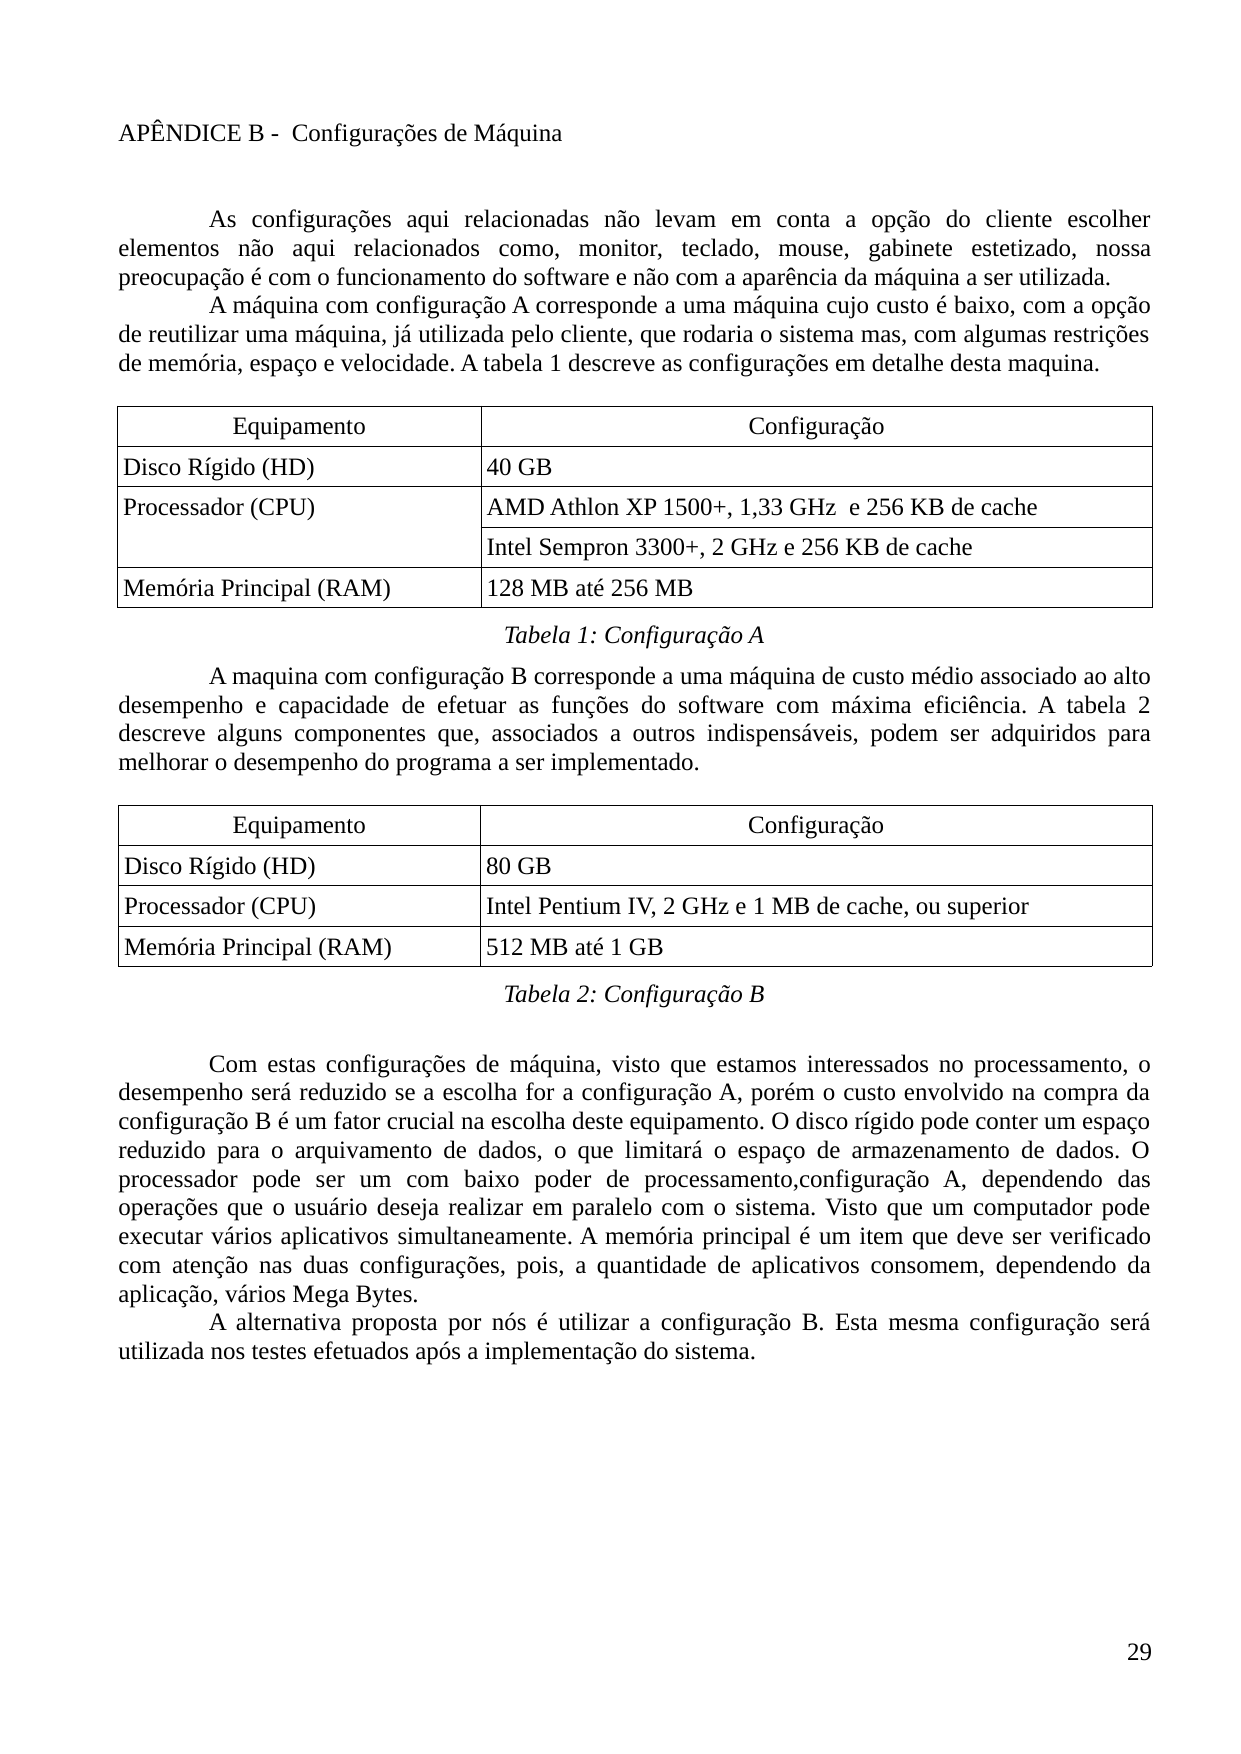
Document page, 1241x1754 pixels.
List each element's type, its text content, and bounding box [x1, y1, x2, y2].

table_cell Memória Principal (RAM) [119, 927, 480, 966]
table_header Configuração [482, 407, 1152, 446]
table_header Equipamento [119, 806, 480, 845]
table_cell Processador (CPU) [119, 886, 480, 926]
table_cell 40 GB [482, 447, 1152, 486]
table_cell Intel Pentium IV, 2 GHz e 1 MB de cache, ou superior [481, 886, 1152, 926]
table_cell Memória Principal (RAM) [118, 568, 481, 607]
text Tabela 1: Configuração A [118, 620, 1152, 648]
table_cell Intel Sempron 3300+, 2 GHz e 256 KB de cache [482, 528, 1152, 567]
text Com estas configurações de máquina, visto que estamos interessados no processamento, o desempenho será reduzido se a escolha for a configuração A, porém o custo envolvido na compra da configuração B é um fator crucial na escolha deste equipamento. O disco rígido pode conter um espaço reduzido para o arquivamento de dados, o que limitará o espaço de armazenamento de dados. O processador pode ser um com baixo poder de processamento,configuração A, dependendo das operações que o usuário deseja realizar em paralelo com o sistema. Visto que um computador pode executar vários aplicativos simultaneamente. A memória principal é um item que deve ser verificado com atenção nas duas configurações, pois, a quantidade de aplicativos consomem, dependendo da aplicação, vários Mega Bytes. [118, 1049, 1152, 1307]
text A maquina com configuração B corresponde a uma máquina de custo médio associado ao alto desempenho e capacidade de efetuar as funções do software com máxima eficiência. A tabela 2 descreve alguns componentes que, associados a outros indispensáveis, podem ser adquiridos para melhorar o desempenho do programa a ser implementado. [118, 661, 1152, 776]
table_cell Disco Rígido (HD) [119, 846, 480, 885]
text A alternativa proposta por nós é utilizar a configuração B. Esta mesma configuração será utilizada nos testes efetuados após a implementação do sistema. [118, 1307, 1152, 1365]
table_cell 512 MB até 1 GB [481, 927, 1152, 966]
table_cell AMD Athlon XP 1500+, 1,33 GHz e 256 KB de cache [482, 487, 1152, 527]
text As configurações aqui relacionadas não levam em conta a opção do cliente escolher elementos não aqui relacionados como, monitor, teclado, mouse, gabinete estetizado, nossa preocupação é com o funcionamento do software e não com a aparência da máquina a ser utilizada. [118, 204, 1152, 291]
text Tabela 2: Configuração B [118, 979, 1152, 1007]
table_cell 128 MB até 256 MB [482, 568, 1152, 607]
table_cell 80 GB [481, 846, 1152, 885]
table_cell Disco Rígido (HD) [118, 447, 481, 486]
text A máquina com configuração A corresponde a uma máquina cujo custo é baixo, com a opção de reutilizar uma máquina, já utilizada pelo cliente, que rodaria o sistema mas, com algumas restrições de memória, espaço e velocidade. A tabela 1 descreve as configurações em detalhe desta maquina. [118, 291, 1152, 377]
table_cell Processador (CPU) [118, 487, 481, 567]
table_header Equipamento [118, 407, 481, 446]
text APÊNDICE B - Configurações de Máquina [118, 118, 1152, 147]
table_header Configuração [481, 806, 1152, 845]
